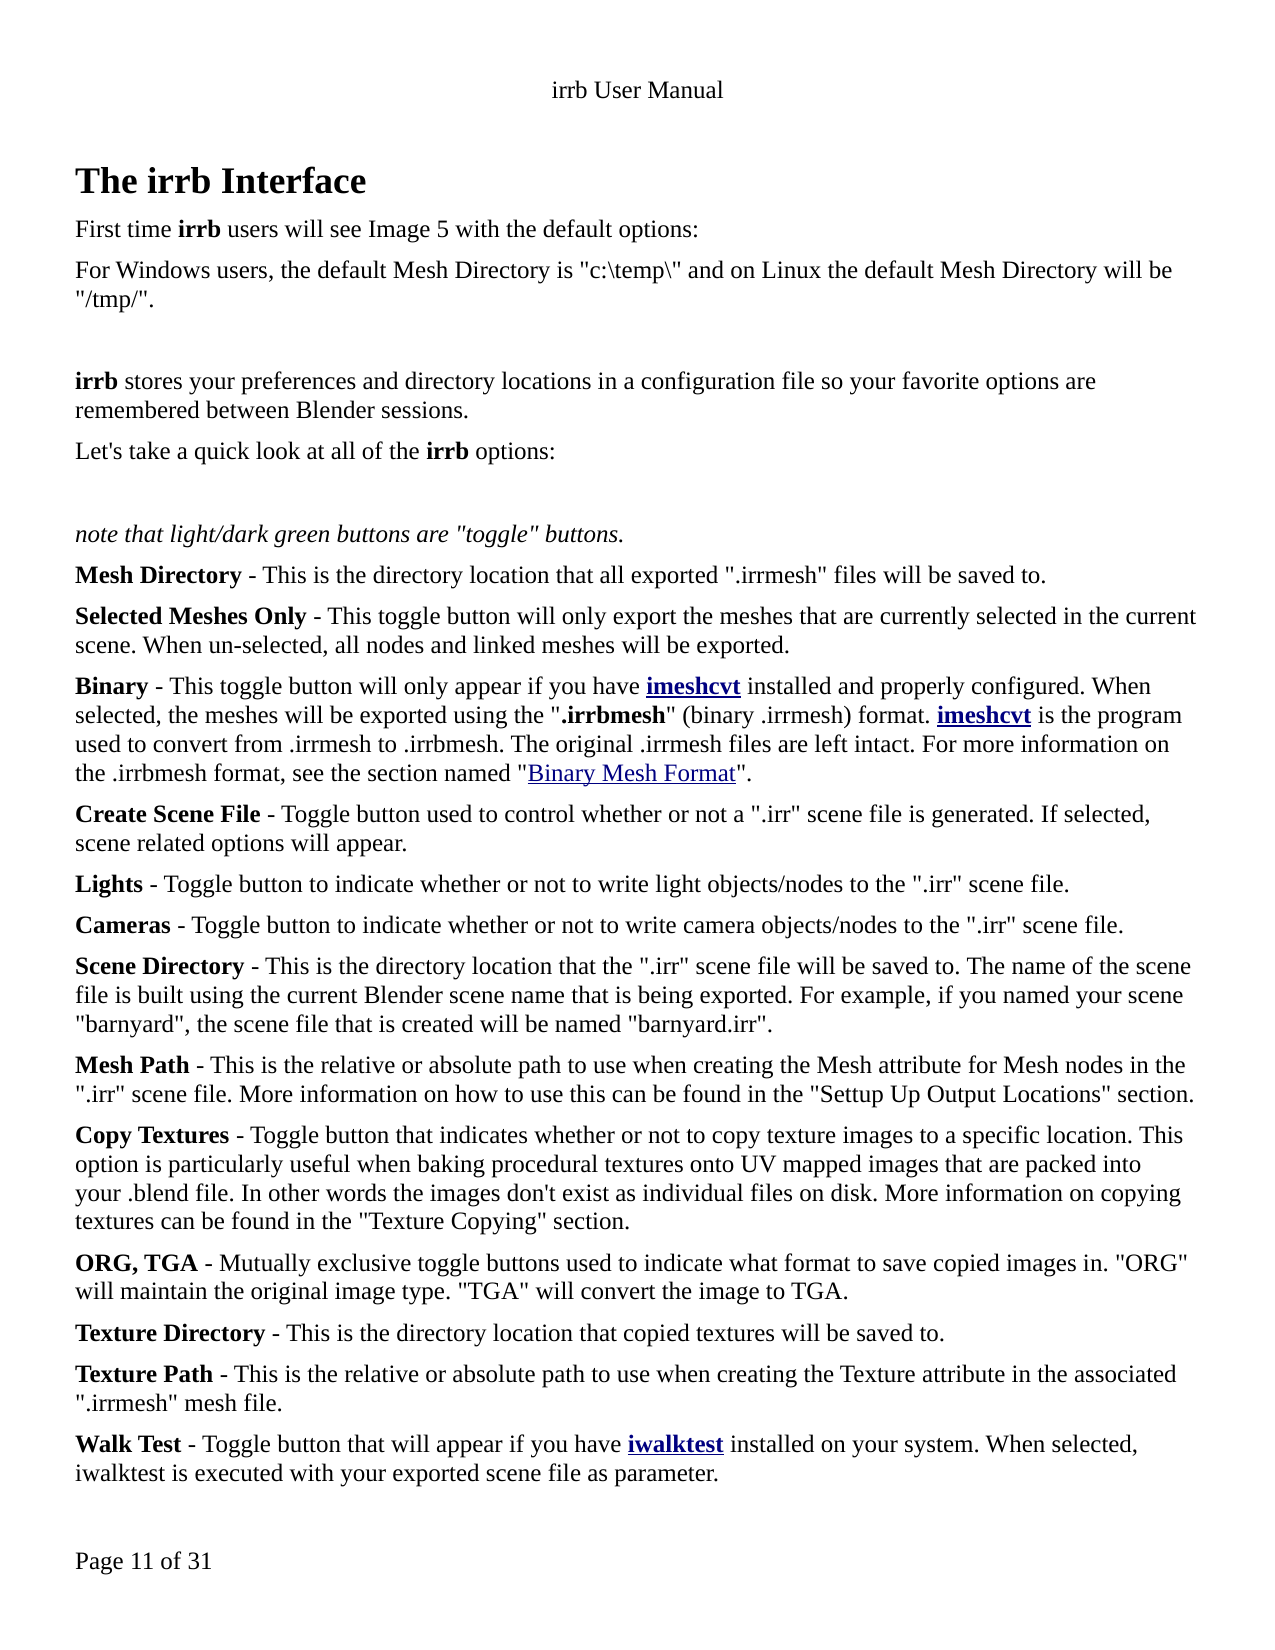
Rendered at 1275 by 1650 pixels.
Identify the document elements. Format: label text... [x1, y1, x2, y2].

text Texture Directory - This is the directory location that copied textures will be saved to. [75, 1318, 1200, 1346]
text Mesh Directory - This is the directory location that all exported ".irrmesh" files will be saved to. [75, 560, 1200, 589]
text Binary - This toggle button will only appear if you have imeshcvt installed and properly configured. When selected, the meshes will be exported using the ".irrbmesh" (binary .irrmesh) format. imeshcvt is the program used to convert from .irrmesh to .irrbmesh. The original .irrmesh files are left intact. For more information on the .irrbmesh format, see the section named "Binary Mesh Format". [75, 671, 1200, 786]
text First time irrb users will see Image 5 with the default options: [75, 214, 1200, 243]
text Texture Path - This is the relative or absolute path to use when creating the Texture attribute in the associated ".irrmesh" mesh file. [75, 1359, 1200, 1416]
text Cameras - Toggle button to indicate whether or not to write camera objects/nodes to the ".irr" scene file. [75, 910, 1200, 939]
text Scene Directory - This is the directory location that the ".irr" scene file will be saved to. The name of the scene file is built using the current Blender scene name that is being exported. For example, if you named your scene "barnyard", the scene file that is created will be named "barnyard.irr". [75, 951, 1200, 1038]
text irrb stores your preferences and directory locations in a configuration file so your favorite options are remembered between Blender sessions. [75, 366, 1200, 424]
text ORG, TGA - Mutually exclusive toggle buttons used to indicate what format to save copied images in. "ORG" will maintain the original image type. "TGA" will convert the image to TGA. [75, 1248, 1200, 1305]
text Walk Test - Toggle button that will appear if you have iwalktest installed on your system. When selected, iwalktest is executed with your exported scene file as parameter. [75, 1429, 1200, 1486]
text Copy Textures - Toggle button that indicates whether or not to copy texture images to a specific location. This option is particularly useful when baking procedural textures onto UV mapped images that are packed into your .blend file. In other words the images don't exist as individual files on disk. More information on copying textures can be found in the "Texture Copying" section. [75, 1120, 1200, 1235]
text note that light/dark green buttons are "toggle" buttons. [75, 519, 1200, 548]
text For Windows users, the default Mesh Directory is "c:\temp\" and on Linux the default Mesh Directory will be "/tmp/". [75, 255, 1200, 313]
text Create Scene File - Toggle button used to control whether or not a ".irr" scene file is generated. If selected, scene related options will appear. [75, 799, 1200, 856]
text Lights - Toggle button to indicate whether or not to write light objects/nodes to the ".irr" scene file. [75, 869, 1200, 898]
text Mesh Path - This is the relative or absolute path to use when creating the Mesh attribute for Mesh nodes in the ".irr" scene file. More information on how to use this can be found in the "Settup Up Output Locations" section. [75, 1050, 1200, 1108]
text Let's take a quick look at all of the irrb options: [75, 436, 1200, 465]
text Selected Meshes Only - This toggle button will only export the meshes that are currently selected in the current scene. When un-selected, all nodes and linked meshes will be exported. [75, 601, 1200, 659]
subtitle The irrb Interface [75, 158, 1200, 201]
